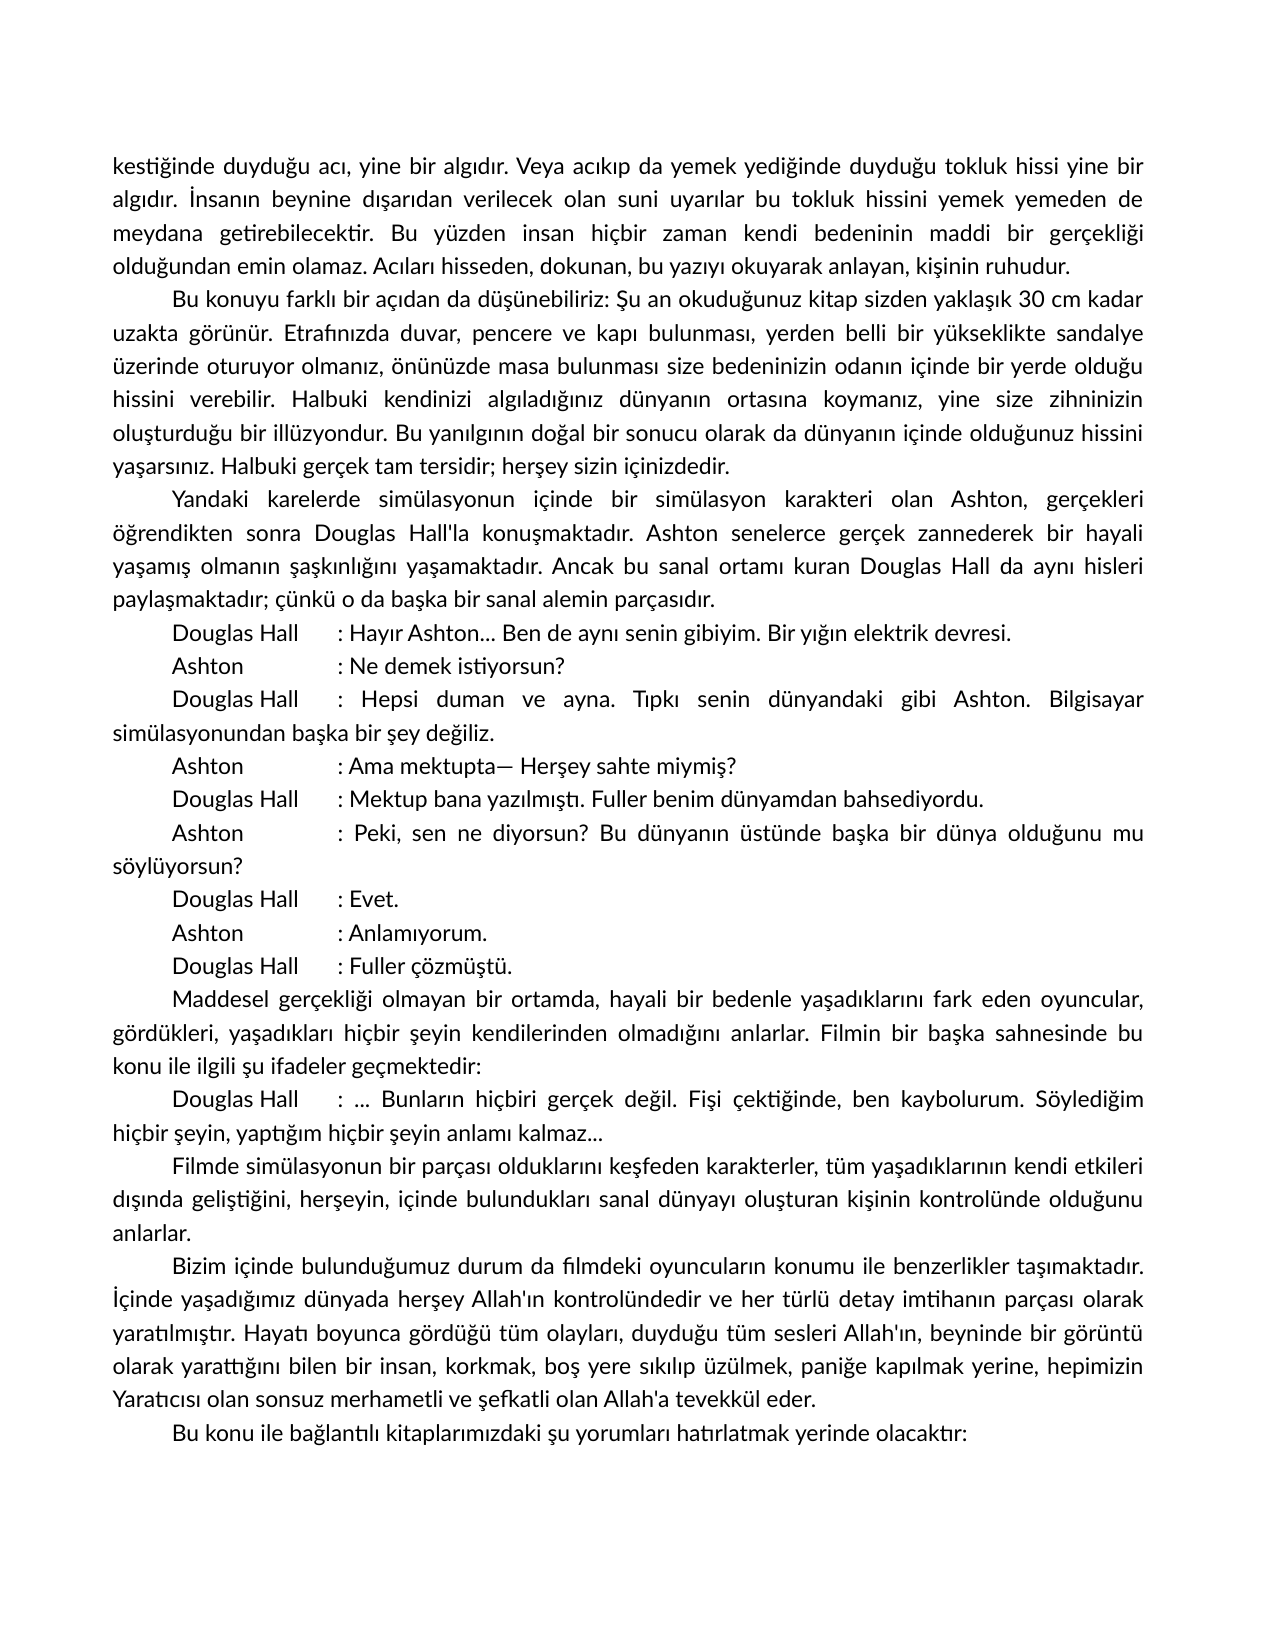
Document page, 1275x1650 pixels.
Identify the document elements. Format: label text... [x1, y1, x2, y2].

text Filmde simülasyonun bir parçası olduklarını keşfeden karakterler, tüm yaşadıklarının kendi etkileri dışında geliştiğini, herşeyin, içinde bulundukları sanal dünyayı oluşturan kişinin kontrolünde olduğunu anlarlar. [112, 1148, 1145, 1248]
text Maddesel gerçekliği olmayan bir ortamda, hayali bir bedenle yaşadıklarını fark eden oyuncular, gördükleri, yaşadıkları hiçbir şeyin kendilerinden olmadığını anlarlar. Filmin bir başka sahnesinde bu konu ile ilgili şu ifadeler geçmektedir: [112, 981, 1145, 1081]
text Bu konuyu farklı bir açıdan da düşünebiliriz: Şu an okuduğunuz kitap sizden yaklaşık 30 cm kadar uzakta görünür. Etrafınızda duvar, pencere ve kapı bulunması, yerden belli bir yükseklikte sandalye üzerinde oturuyor olmanız, önünüzde masa bulunması size bedeninizin odanın içinde bir yerde olduğu hissini verebilir. Halbuki kendinizi algıladığınız dünyanın ortasına koymanız, yine size zihninizin oluşturduğu bir illüzyondur. Bu yanılgının doğal bir sonucu olarak da dünyanın içinde olduğunuz hissini yaşarsınız. Halbuki gerçek tam tersidir; herşey sizin içinizdedir. [112, 281, 1145, 481]
text Ashton : Peki, sen ne diyorsun? Bu dünyanın üstünde başka bir dünya olduğunu mu söylüyorsun? [112, 814, 1145, 881]
text Bizim içinde bulunduğumuz durum da filmdeki oyuncuların konumu ile benzerlikler taşımaktadır. İçinde yaşadığımız dünyada herşey Allah'ın kontrolündedir ve her türlü detay imtihanın parçası olarak yaratılmıştır. Hayatı boyunca gördüğü tüm olayları, duyduğu tüm sesleri Allah'ın, beyninde bir görüntü olarak yarattığını bilen bir insan, korkmak, boş yere sıkılıp üzülmek, paniğe kapılmak yerine, hepimizin Yaratıcısı olan sonsuz merhametli ve şefkatli olan Allah'a tevekkül eder. [112, 1248, 1145, 1414]
text kestiğinde duyduğu acı, yine bir algıdır. Veya acıkıp da yemek yediğinde duyduğu tokluk hissi yine bir algıdır. İnsanın beynine dışarıdan verilecek olan suni uyarılar bu tokluk hissini yemek yemeden de meydana getirebilecektir. Bu yüzden insan hiçbir zaman kendi bedeninin maddi bir gerçekliği olduğundan emin olamaz. Acıları hisseden, dokunan, bu yazıyı okuyarak anlayan, kişinin ruhudur. [112, 148, 1145, 281]
text Douglas Hall : Hepsi duman ve ayna. Tıpkı senin dünyandaki gibi Ashton. Bilgisayar simülasyonundan başka bir şey değiliz. [112, 681, 1145, 748]
text Ashton : Ne demek istiyorsun? [112, 648, 1145, 681]
text Douglas Hall : Mektup bana yazılmıştı. Fuller benim dünyamdan bahsediyordu. [112, 781, 1145, 814]
text Douglas Hall : Evet. [112, 881, 1145, 914]
text Douglas Hall : Hayır Ashton... Ben de aynı senin gibiyim. Bir yığın elektrik devresi. [112, 614, 1145, 648]
text Yandaki karelerde simülasyonun içinde bir simülasyon karakteri olan Ashton, gerçekleri öğrendikten sonra Douglas Hall'la konuşmaktadır. Ashton senelerce gerçek zannederek bir hayali yaşamış olmanın şaşkınlığını yaşamaktadır. Ancak bu sanal ortamı kuran Douglas Hall da aynı hisleri paylaşmaktadır; çünkü o da başka bir sanal alemin parçasıdır. [112, 481, 1145, 614]
text Ashton : Ama mektupta— Herşey sahte miymiş? [112, 748, 1145, 781]
text Douglas Hall : ... Bunların hiçbiri gerçek değil. Fişi çektiğinde, ben kaybolurum. Söylediğim hiçbir şeyin, yaptığım hiçbir şeyin anlamı kalmaz... [112, 1081, 1145, 1148]
text Douglas Hall : Fuller çözmüştü. [112, 948, 1145, 981]
text Ashton : Anlamıyorum. [112, 914, 1145, 948]
text Bu konu ile bağlantılı kitaplarımızdaki şu yorumları hatırlatmak yerinde olacaktır: [112, 1414, 1145, 1448]
